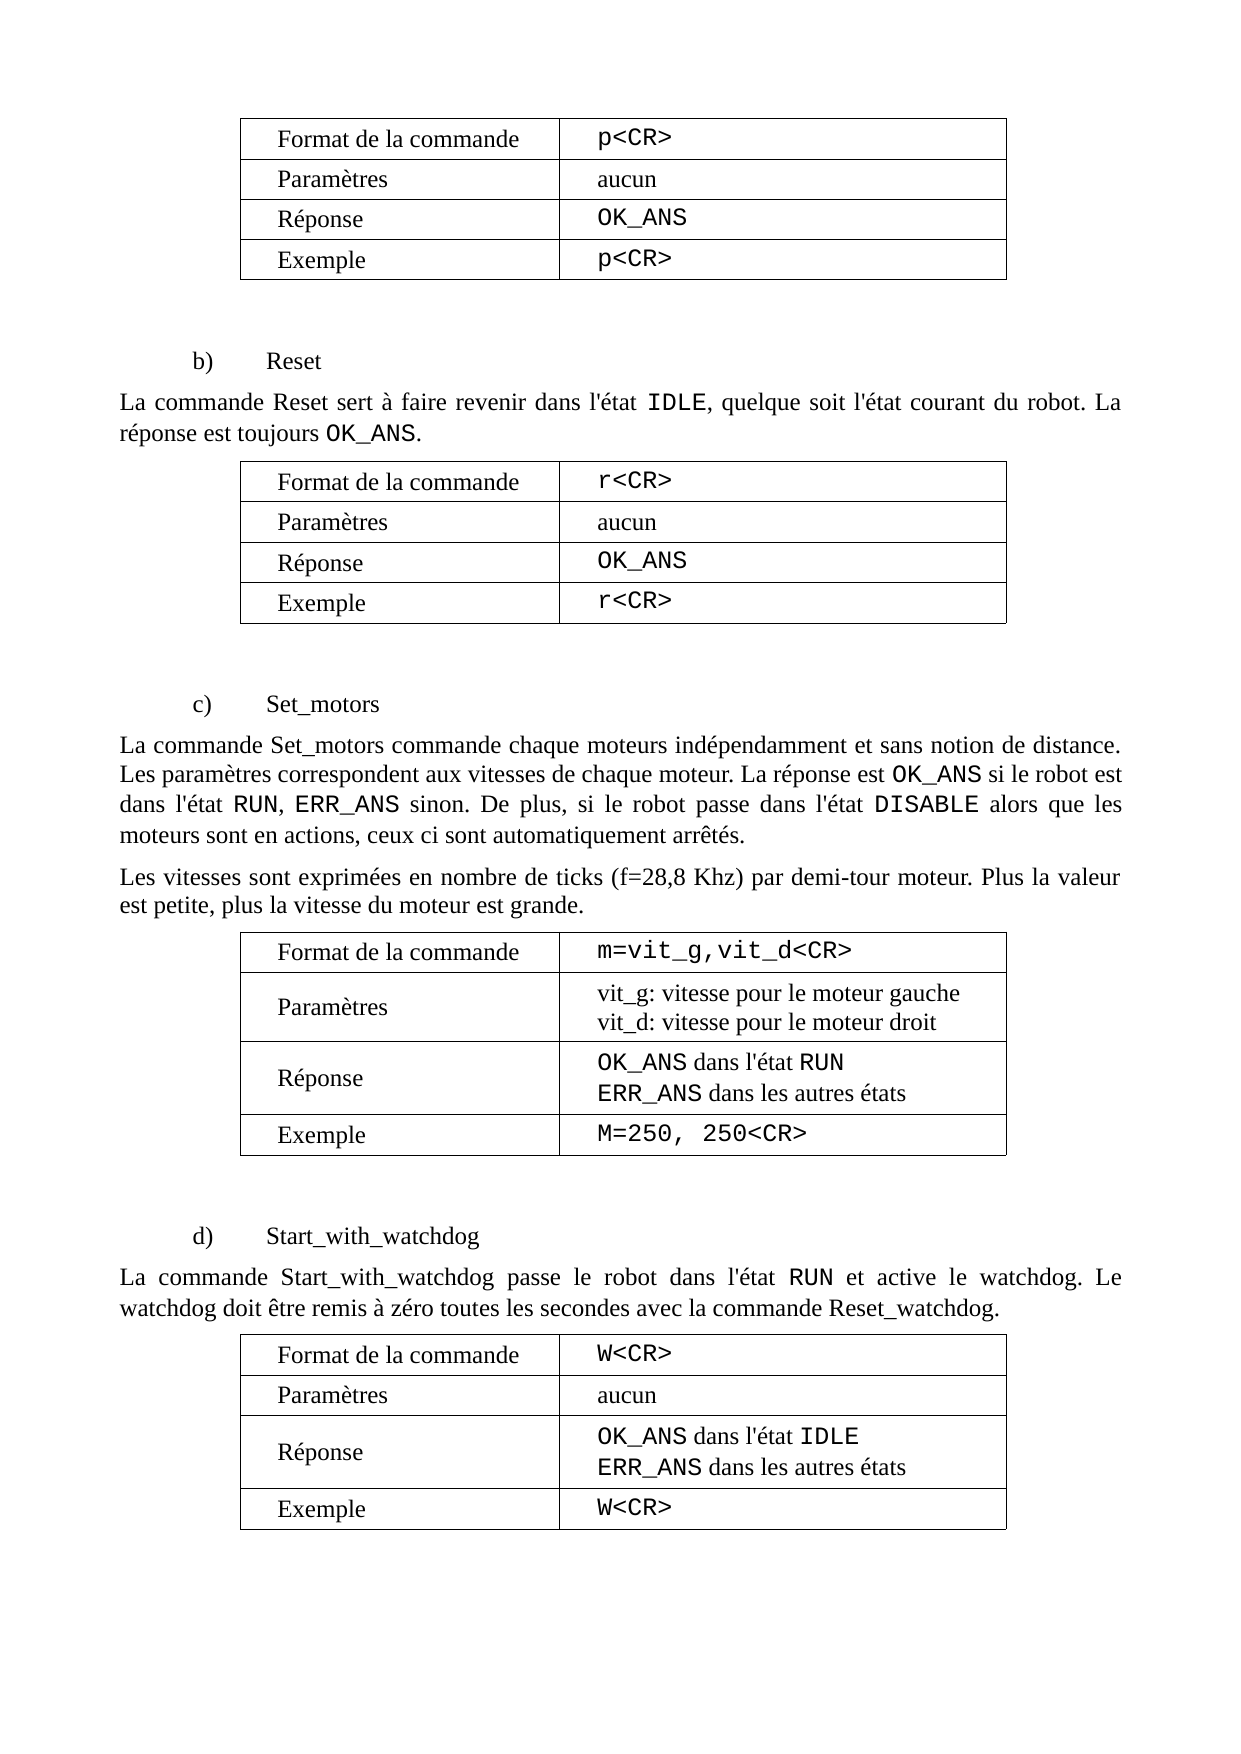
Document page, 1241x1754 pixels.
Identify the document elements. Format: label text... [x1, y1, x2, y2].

table_cell Paramètres [241, 973, 559, 1041]
table_cell Exemple [241, 240, 559, 279]
text La commande Set_motors commande chaque moteurs indépendamment et sans notion de distance. Les paramètres correspondent aux vitesses de chaque moteur. La réponse est OK_ANS si le robot est dans l'état RUN, ERR_ANS sinon. De plus, si le robot passe dans l'état DISABLE alors que les moteurs sont en actions, ceux ci sont automatiquement arrêtés. [119, 730, 1122, 849]
text Les vitesses sont exprimées en nombre de ticks (f=28,8 Khz) par demi-tour moteur. Plus la valeur est petite, plus la vitesse du moteur est grande. [119, 862, 1122, 919]
table_cell p<CR> [560, 240, 1006, 279]
table_cell Paramètres [241, 502, 559, 542]
table_cell aucun [560, 1376, 1006, 1415]
table_cell Exemple [241, 1115, 559, 1154]
table_header W<CR> [560, 1335, 1006, 1374]
text La commande Start_with_watchdog passe le robot dans l'état RUN et active le watchdog. Le watchdog doit être remis à zéro toutes les secondes avec la commande Reset_watchdog. [119, 1262, 1122, 1322]
table_cell OK_ANS dans l'état RUN ERR_ANS dans les autres états [560, 1042, 1006, 1114]
table_cell vit_g: vitesse pour le moteur gauche vit_d: vitesse pour le moteur droit [560, 973, 1006, 1041]
table_cell Paramètres [241, 160, 559, 199]
table_cell Paramètres [241, 1376, 559, 1415]
table_cell r<CR> [560, 583, 1006, 622]
table_header Format de la commande [241, 1335, 559, 1374]
table_cell M=250, 250<CR> [560, 1115, 1006, 1154]
subtitle Set_motors [186, 689, 1122, 717]
text La commande Reset sert à faire revenir dans l'état IDLE, quelque soit l'état courant du robot. La réponse est toujours OK_ANS. [119, 387, 1122, 449]
table_cell Exemple [241, 583, 559, 622]
table_cell Réponse [241, 200, 559, 239]
table_header r<CR> [560, 462, 1006, 501]
table_cell OK_ANS [560, 543, 1006, 582]
table_cell Réponse [241, 1042, 559, 1114]
table_header m=vit_g,vit_d<CR> [560, 933, 1006, 972]
subtitle Reset [186, 346, 1122, 374]
table_cell aucun [560, 502, 1006, 542]
table_cell OK_ANS [560, 200, 1006, 239]
table_cell OK_ANS dans l'état IDLE ERR_ANS dans les autres états [560, 1416, 1006, 1488]
table_header Format de la commande [241, 933, 559, 972]
table_cell Réponse [241, 1416, 559, 1488]
table_header Format de la commande [241, 119, 559, 158]
table_cell W<CR> [560, 1489, 1006, 1528]
subtitle Start_with_watchdog [186, 1221, 1122, 1250]
table_header p<CR> [560, 119, 1006, 158]
table_cell Exemple [241, 1489, 559, 1528]
table_cell aucun [560, 160, 1006, 199]
table_header Format de la commande [241, 462, 559, 501]
table_cell Réponse [241, 543, 559, 582]
